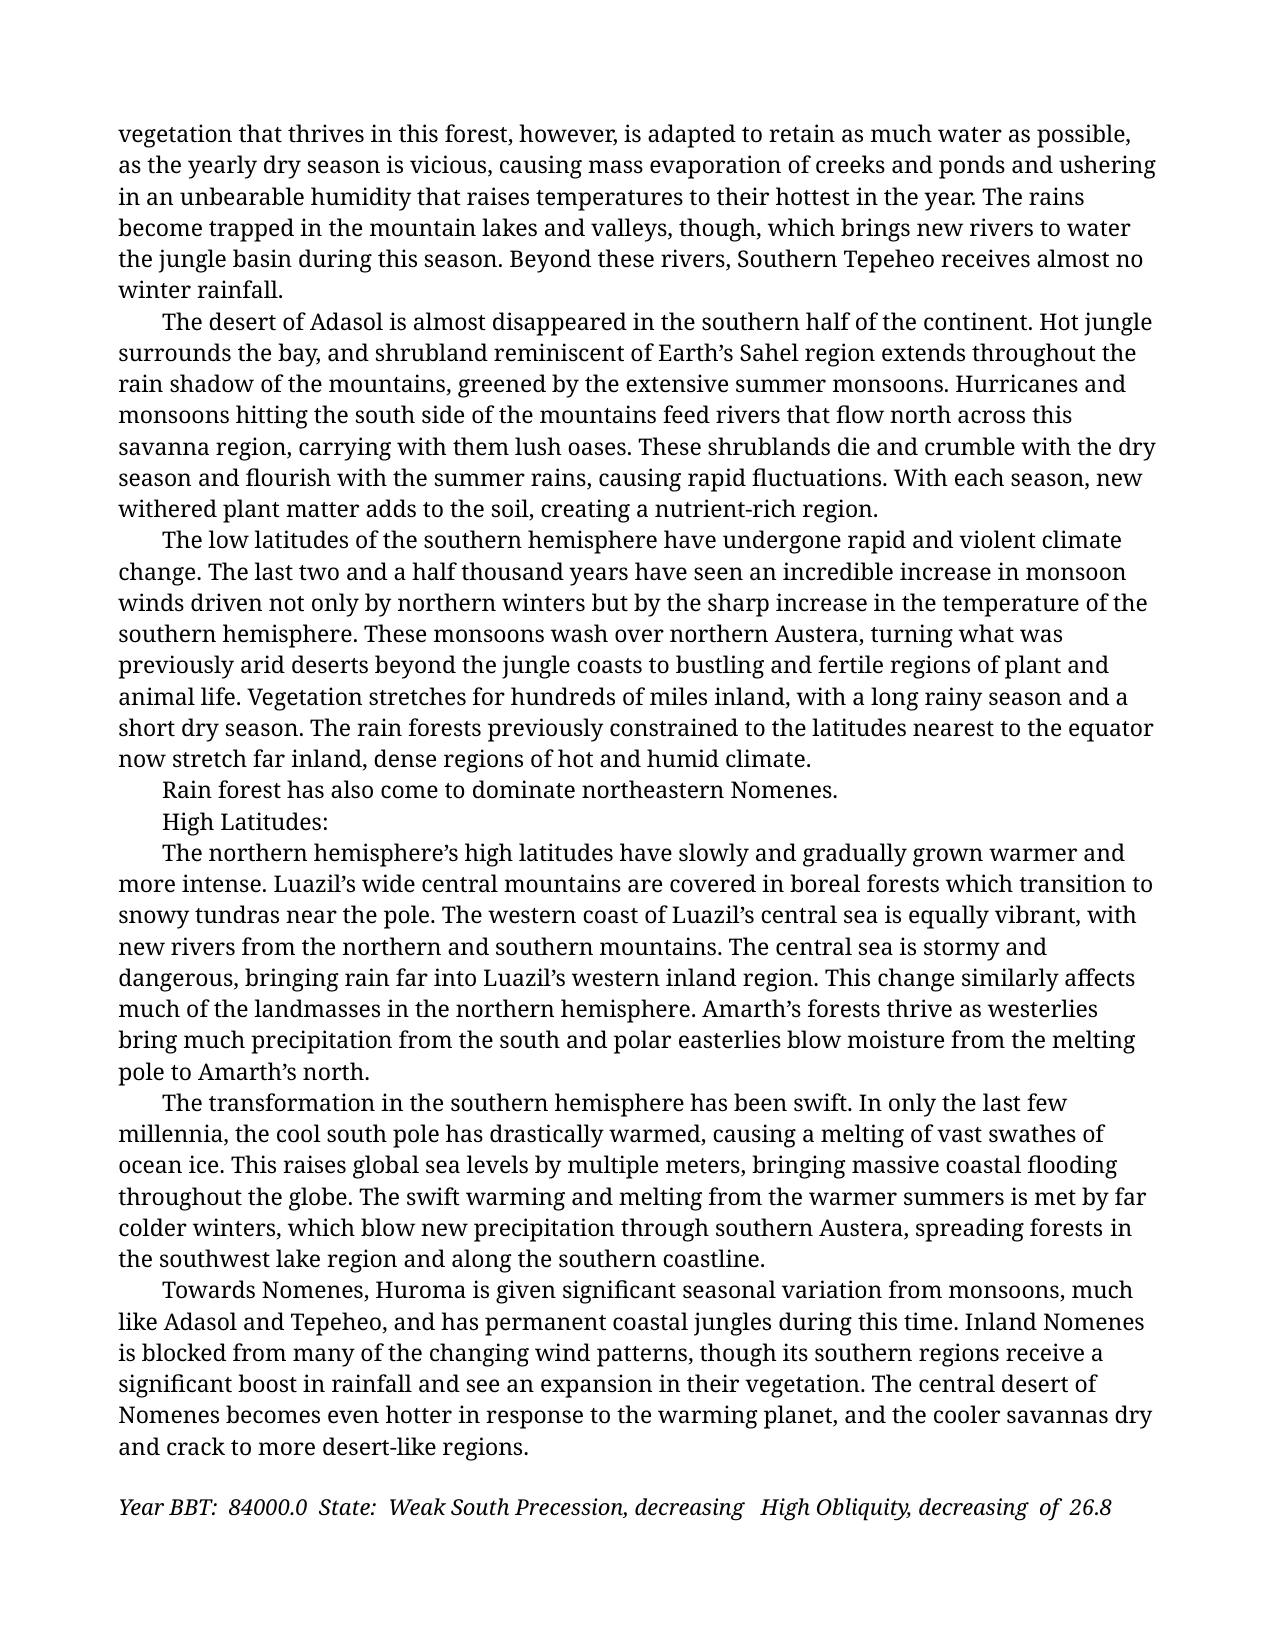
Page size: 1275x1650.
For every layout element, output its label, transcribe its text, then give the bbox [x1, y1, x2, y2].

text High Latitudes: [118, 806, 1157, 837]
text The northern hemisphere’s high latitudes have slowly and gradually grown warmer and more intense. Luazil’s wide central mountains are covered in boreal forests which transition to snowy tundras near the pole. The western coast of Luazil’s central sea is equally vibrant, with new rivers from the northern and southern mountains. The central sea is stormy and dangerous, bringing rain far into Luazil’s western inland region. This change similarly affects much of the landmasses in the northern hemisphere. Amarth’s forests thrive as westerlies bring much precipitation from the south and polar easterlies blow moisture from the melting pole to Amarth’s north. [118, 837, 1157, 1087]
text The low latitudes of the southern hemisphere have undergone rapid and violent climate change. The last two and a half thousand years have seen an incredible increase in monsoon winds driven not only by northern winters but by the sharp increase in the temperature of the southern hemisphere. These monsoons wash over northern Austera, turning what was previously arid deserts beyond the jungle coasts to bustling and fertile regions of plant and animal life. Vegetation stretches for hundreds of miles inland, with a long rainy season and a short dry season. The rain forests previously constrained to the latitudes nearest to the equator now stretch far inland, dense regions of hot and humid climate. [118, 524, 1157, 774]
text Towards Nomenes, Huroma is given significant seasonal variation from monsoons, much like Adasol and Tepeheo, and has permanent coastal jungles during this time. Inland Nomenes is blocked from many of the changing wind patterns, though its southern regions receive a significant boost in rainfall and see an expansion in their vegetation. The central desert of Nomenes becomes even hotter in response to the warming planet, and the cooler savannas dry and crack to more desert-like regions. [118, 1274, 1157, 1462]
text Rain forest has also come to dominate northeastern Nomenes. [118, 774, 1157, 806]
text Year BBT: 84000.0 State: Weak South Precession, decreasing High Obliquity, decreasing of 26.8 [118, 1492, 1157, 1521]
text The transformation in the southern hemisphere has been swift. In only the last few millennia, the cool south pole has drastically warmed, causing a melting of vast swathes of ocean ice. This raises global sea levels by multiple meters, bringing massive coastal flooding throughout the globe. The swift warming and melting from the warmer summers is met by far colder winters, which blow new precipitation through southern Austera, spreading forests in the southwest lake region and along the southern coastline. [118, 1087, 1157, 1274]
text vegetation that thrives in this forest, however, is adapted to retain as much water as possible, as the yearly dry season is vicious, causing mass evaporation of creeks and ponds and ushering in an unbearable humidity that raises temperatures to their hottest in the year. The rains become trapped in the mountain lakes and valleys, though, which brings new rivers to water the jungle basin during this season. Beyond these rivers, Southern Tepeheo receives almost no winter rainfall. [118, 118, 1157, 306]
text The desert of Adasol is almost disappeared in the southern half of the continent. Hot jungle surrounds the bay, and shrubland reminiscent of Earth’s Sahel region extends throughout the rain shadow of the mountains, greened by the extensive summer monsoons. Hurricanes and monsoons hitting the south side of the mountains feed rivers that flow north across this savanna region, carrying with them lush oases. These shrublands die and crumble with the dry season and flourish with the summer rains, causing rapid fluctuations. With each season, new withered plant matter adds to the soil, creating a nutrient-rich region. [118, 306, 1157, 524]
